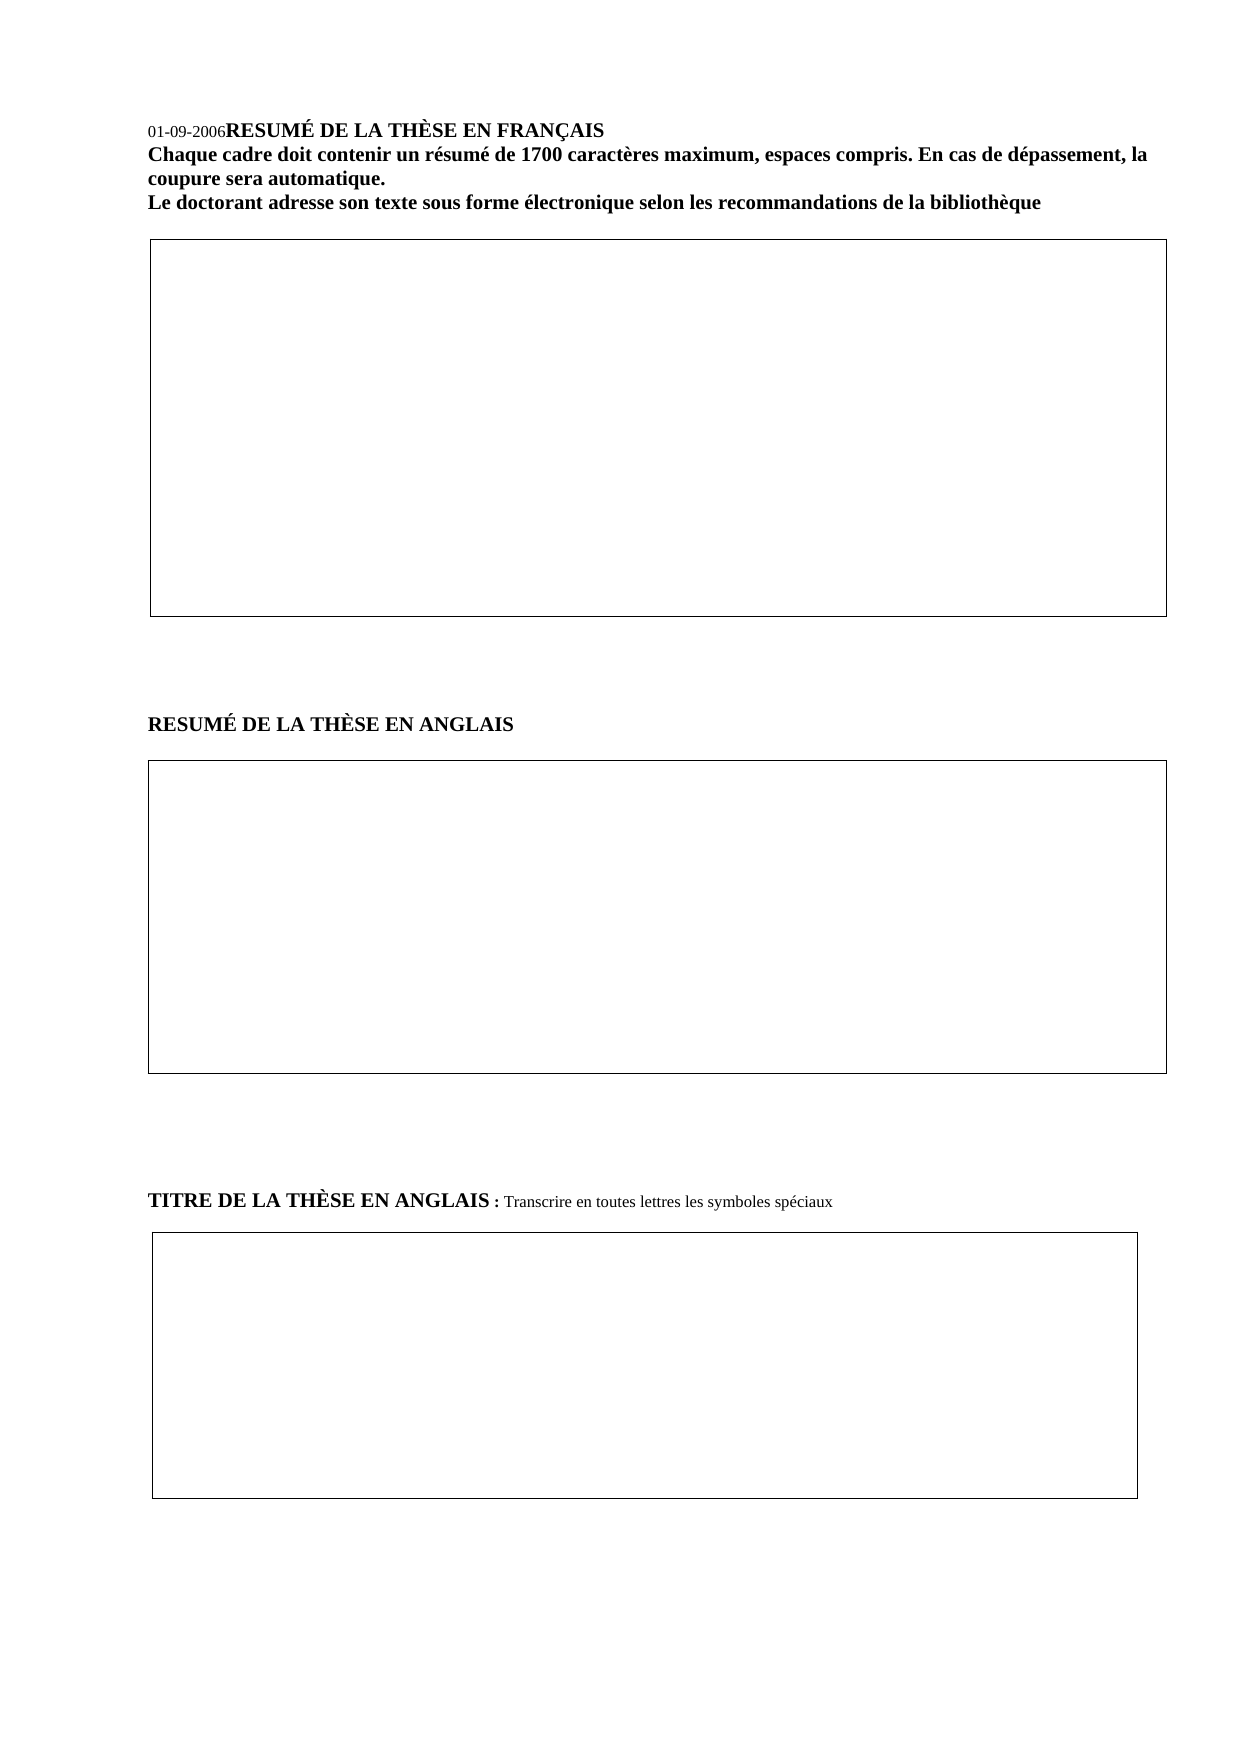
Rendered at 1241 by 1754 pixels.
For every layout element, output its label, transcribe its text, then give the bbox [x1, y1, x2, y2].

text Chaque cadre doit contenir un résumé de 1700 caractères maximum, espaces compris. En cas de dépassement, la coupure sera automatique. [148, 142, 1152, 190]
text RESUMÉ DE LA THÈSE EN ANGLAIS [148, 712, 1152, 736]
table_header [153, 1233, 1137, 1498]
table_header [149, 761, 1166, 1073]
text Le doctorant adresse son texte sous forme électronique selon les recommandations de la bibliothèque [148, 190, 1152, 214]
table_header [151, 240, 1166, 616]
text TITRE DE LA THÈSE EN ANGLAIS : Transcrire en toutes lettres les symboles spéciaux [148, 1188, 1152, 1212]
text 01-09-2006RESUMÉ DE LA THÈSE EN FRANÇAIS [148, 118, 1152, 142]
